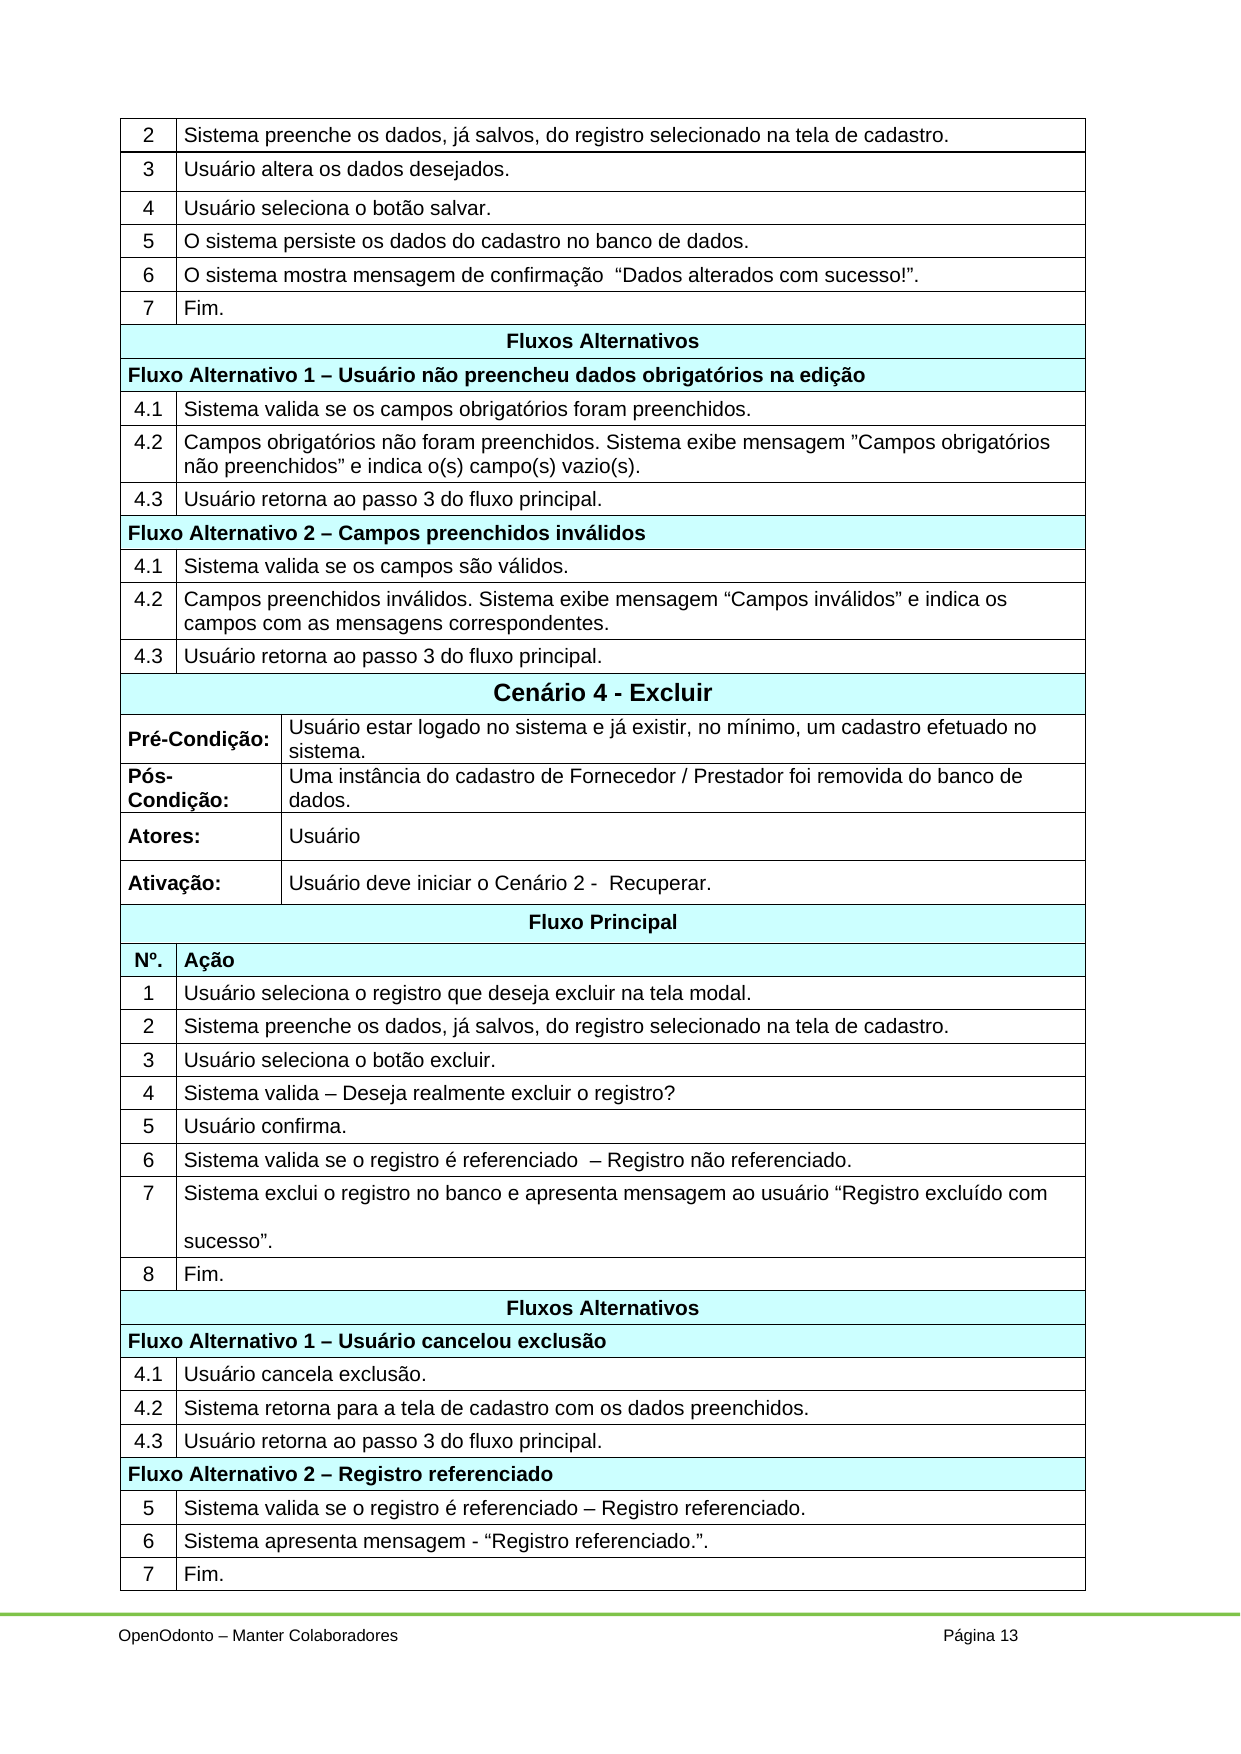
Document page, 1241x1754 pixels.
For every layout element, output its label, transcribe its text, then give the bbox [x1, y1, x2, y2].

table_cell Usuário estar logado no sistema e já existir, no mínimo, um cadastro efetuado no sistema. [282, 715, 1085, 763]
table_cell Fim. [177, 292, 1085, 324]
table_cell Usuário confirma. [177, 1110, 1085, 1142]
table_cell 4.1 [121, 392, 176, 424]
table_cell Usuário retorna ao passo 3 do fluxo principal. [177, 640, 1085, 672]
table_cell 5 [121, 1491, 176, 1524]
table_cell Usuário seleciona o botão salvar. [177, 192, 1085, 224]
table_cell 4.3 [121, 483, 176, 515]
table_cell 7 [121, 1558, 176, 1590]
table_cell 6 [121, 1525, 176, 1557]
table_cell 4.2 [121, 583, 176, 639]
table_cell Pós-Condição: [121, 764, 281, 812]
table_cell 5 [121, 225, 176, 257]
table_cell 4 [121, 1077, 176, 1109]
table_cell Fluxo Alternativo 1 – Usuário não preencheu dados obrigatórios na edição [121, 359, 1085, 391]
table_cell 1 [121, 977, 176, 1009]
table_cell 6 [121, 1144, 176, 1176]
table_cell 4.3 [121, 640, 176, 672]
table_cell Usuário retorna ao passo 3 do fluxo principal. [177, 483, 1085, 515]
table_cell Campos obrigatórios não foram preenchidos. Sistema exibe mensagem ”Campos obrigatórios não preenchidos” e indica o(s) campo(s) vazio(s). [177, 426, 1085, 482]
table_cell Usuário altera os dados desejados. [177, 153, 1085, 191]
table_cell 2 [121, 1010, 176, 1042]
table_cell Cenário 4 - Excluir [121, 674, 1085, 714]
table_cell Fluxo Alternativo 2 – Campos preenchidos inválidos [121, 516, 1085, 548]
table_cell 4.3 [121, 1425, 176, 1457]
table_cell Sistema preenche os dados, já salvos, do registro selecionado na tela de cadastro. [177, 119, 1085, 151]
table_cell Sistema exclui o registro no banco e apresenta mensagem ao usuário “Registro excluído com sucesso”. [177, 1177, 1085, 1257]
table_cell Fim. [177, 1258, 1085, 1290]
table_cell Sistema apresenta mensagem - “Registro referenciado.”. [177, 1525, 1085, 1557]
table_cell Fluxos Alternativos [121, 1291, 1085, 1324]
table_cell 8 [121, 1258, 176, 1290]
table_cell 4.2 [121, 426, 176, 482]
table_cell Campos preenchidos inválidos. Sistema exibe mensagem “Campos inválidos” e indica os campos com as mensagens correspondentes. [177, 583, 1085, 639]
table_cell 7 [121, 292, 176, 324]
table_cell 3 [121, 153, 176, 191]
table_cell Sistema valida – Deseja realmente excluir o registro? [177, 1077, 1085, 1109]
table_cell Usuário cancela exclusão. [177, 1358, 1085, 1390]
table_cell Fluxos Alternativos [121, 325, 1085, 358]
table_cell O sistema persiste os dados do cadastro no banco de dados. [177, 225, 1085, 257]
table_cell Fluxo Principal [121, 905, 1085, 942]
table_cell Sistema valida se os campos são válidos. [177, 550, 1085, 582]
table_cell Sistema valida se o registro é referenciado – Registro não referenciado. [177, 1144, 1085, 1176]
table_cell 4.2 [121, 1391, 176, 1424]
table_cell Usuário retorna ao passo 3 do fluxo principal. [177, 1425, 1085, 1457]
table_cell Sistema valida se o registro é referenciado – Registro referenciado. [177, 1491, 1085, 1524]
table_cell 4.1 [121, 550, 176, 582]
table_cell Sistema valida se os campos obrigatórios foram preenchidos. [177, 392, 1085, 424]
table_cell Fim. [177, 1558, 1085, 1590]
table_cell 4 [121, 192, 176, 224]
table_cell Sistema retorna para a tela de cadastro com os dados preenchidos. [177, 1391, 1085, 1424]
table_cell 7 [121, 1177, 176, 1257]
table_cell Sistema preenche os dados, já salvos, do registro selecionado na tela de cadastro. [177, 1010, 1085, 1042]
table_cell 2 [121, 119, 176, 151]
table_cell Atores: [121, 813, 281, 860]
table_cell 5 [121, 1110, 176, 1142]
table_cell Fluxo Alternativo 1 – Usuário cancelou exclusão [121, 1325, 1085, 1357]
table_cell Usuário seleciona o registro que deseja excluir na tela modal. [177, 977, 1085, 1009]
table_cell Ativação: [121, 861, 281, 904]
table_cell O sistema mostra mensagem de confirmação “Dados alterados com sucesso!”. [177, 258, 1085, 291]
table_cell Usuário seleciona o botão excluir. [177, 1044, 1085, 1076]
table_cell Uma instância do cadastro de Fornecedor / Prestador foi removida do banco de dados. [282, 764, 1085, 812]
table_cell 3 [121, 1044, 176, 1076]
table_cell Usuário deve iniciar o Cenário 2 - Recuperar. [282, 861, 1085, 904]
table_cell Nº. [121, 944, 176, 976]
table_cell Pré-Condição: [121, 715, 281, 763]
table_cell Usuário [282, 813, 1085, 860]
table_cell 6 [121, 258, 176, 291]
table_cell Ação [177, 944, 1085, 976]
table_cell Fluxo Alternativo 2 – Registro referenciado [121, 1458, 1085, 1490]
table_cell 4.1 [121, 1358, 176, 1390]
